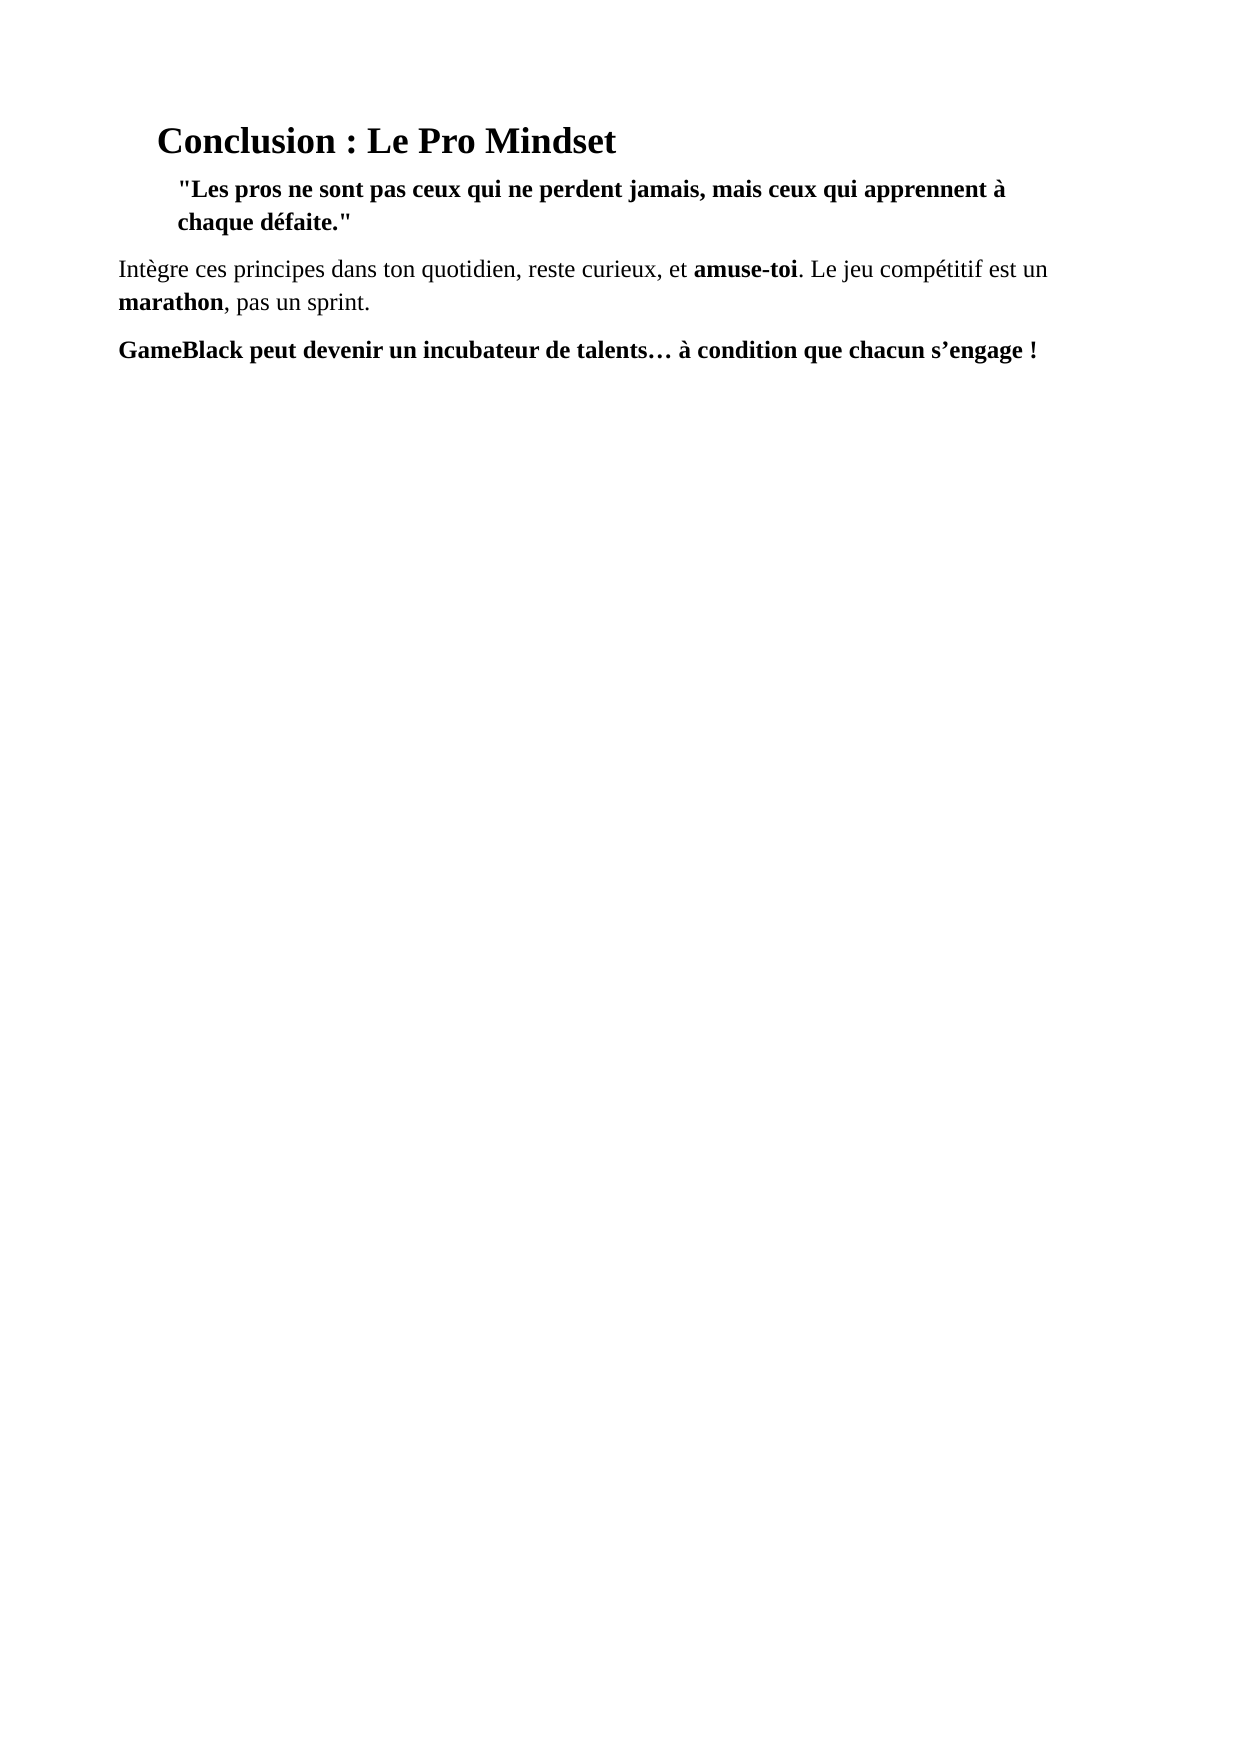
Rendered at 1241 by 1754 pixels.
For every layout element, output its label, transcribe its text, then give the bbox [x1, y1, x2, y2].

text GameBlack peut devenir un incubateur de talents… à condition que chacun s’engage ! [118, 335, 1122, 364]
text "Les pros ne sont pas ceux qui ne perdent jamais, mais ceux qui apprennent à chaque défaite." [177, 174, 1063, 236]
subtitle ✨ Conclusion : Le Pro Mindset [118, 118, 1122, 161]
text Intègre ces principes dans ton quotidien, reste curieux, et amuse-toi. Le jeu compétitif est un marathon, pas un sprint. [118, 254, 1122, 316]
